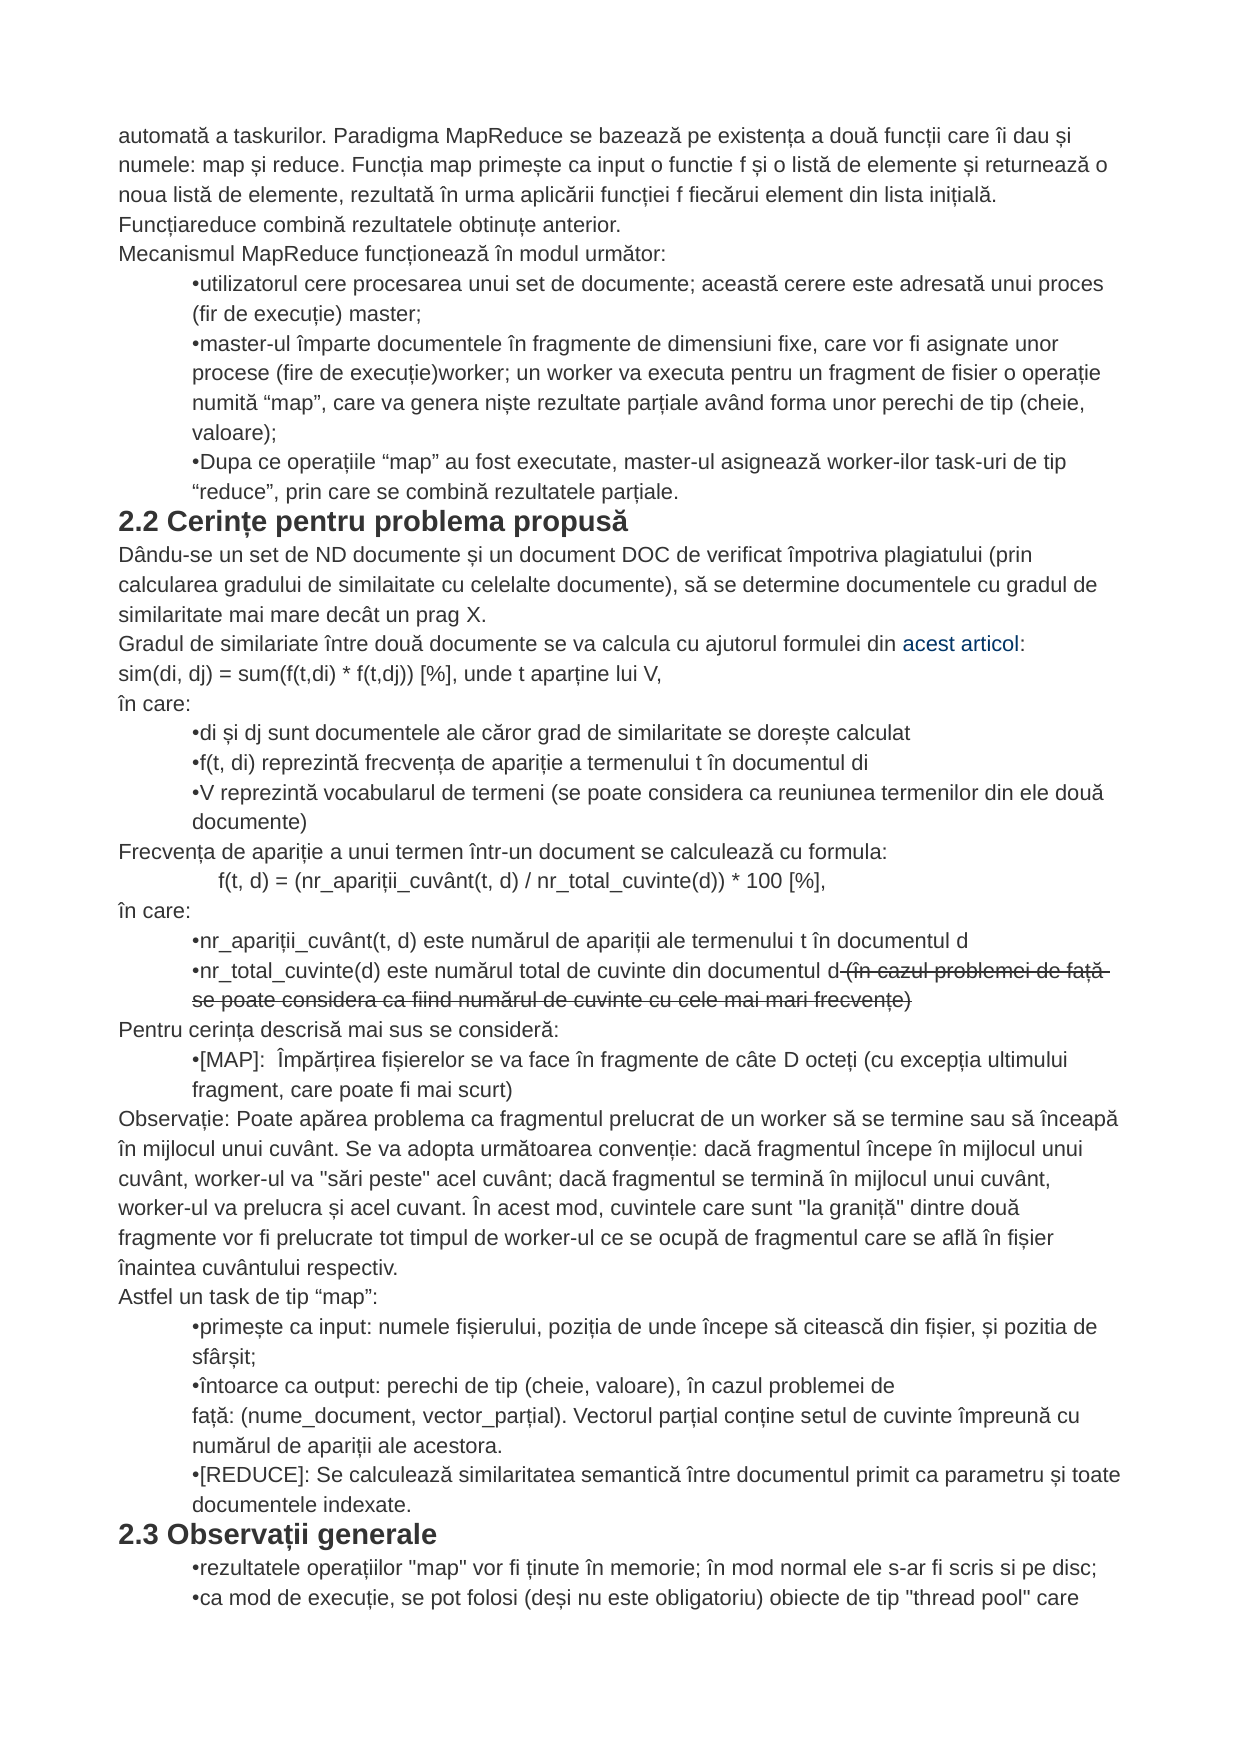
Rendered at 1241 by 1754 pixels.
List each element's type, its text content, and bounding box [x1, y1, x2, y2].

list [MAP]: Împărțirea fișierelor se va face în fragmente de câte D octeți (cu excepția ultimului fragment, care poate fi mai scurt) [118, 1042, 1122, 1102]
list di și dj sunt documentele ale căror grad de similaritate se dorește calculat [118, 716, 1122, 745]
list ca mod de execuție, se pot folosi (deși nu este obligatoriu) obiecte de tip "thread pool" care [118, 1581, 1122, 1610]
text Observație: Poate apărea problema ca fragmentul prelucrat de un worker să se termine sau să înceapă în mijlocul unui cuvânt. Se va adopta următoarea convenție: dacă fragmentul începe în mijlocul unui cuvânt, worker-ul va "sări peste" acel cuvânt; dacă fragmentul se termină în mijlocul unui cuvânt, worker-ul va prelucra și acel cuvant. În acest mod, cuvintele care sunt "la graniță" dintre două fragmente vor fi prelucrate tot timpul de worker-ul ce se ocupă de fragmentul care se află în fișier înaintea cuvântului respectiv. [118, 1102, 1122, 1280]
list Dupa ce operațiile “map” au fost executate, master-ul asignează worker-ilor task-uri de tip “reduce”, prin care se combină rezultatele parțiale. [118, 445, 1122, 504]
text sim(di, dj) = sum(f(t,di) * f(t,dj)) [%], unde t aparține lui V, [118, 656, 1122, 686]
text Gradul de similariate între două documente se va calcula cu ajutorul formulei din acest articol: [118, 627, 1122, 656]
list utilizatorul cere procesarea unui set de documente; această cerere este adresată unui proces (fir de execuție) master; [118, 267, 1122, 326]
text Frecvența de apariție a unui termen într-un document se calculează cu formula: [118, 834, 1122, 864]
text f(t, d) = (nr_apariții_cuvânt(t, d) / nr_total_cuvinte(d)) * 100 [%], [118, 864, 1122, 894]
text automată a taskurilor. Paradigma MapReduce se bazează pe existența a două funcții care îi dau și numele: map și reduce. Funcția map primește ca input o functie f și o listă de elemente și returnează o noua listă de elemente, rezultată în urma aplicării funcției f fiecărui element din lista inițială. Funcțiareduce combină rezultatele obtinuțe anterior. [118, 118, 1122, 237]
subtitle 2.2 Cerințe pentru problema propusă [118, 504, 1122, 538]
text în care: [118, 894, 1122, 923]
text Pentru cerința descrisă mai sus se consideră: [118, 1013, 1122, 1042]
list V reprezintă vocabularul de termeni (se poate considera ca reuniunea termenilor din ele două documente) [118, 775, 1122, 834]
list master-ul împarte documentele în fragmente de dimensiuni fixe, care vor fi asignate unor procese (fire de execuție)worker; un worker va executa pentru un fragment de fisier o operație numită “map”, care va genera niște rezultate parțiale având forma unor perechi de tip (cheie, valoare); [118, 326, 1122, 445]
list f(t, di) reprezintă frecvența de apariție a termenului t în documentul di [118, 745, 1122, 775]
list nr_apariții_cuvânt(t, d) este numărul de apariții ale termenului t în documentul d [118, 923, 1122, 953]
list rezultatele operațiilor "map" vor fi ținute în memorie; în mod normal ele s-ar fi scris si pe disc; [118, 1551, 1122, 1581]
subtitle 2.3 Observații generale [118, 1517, 1122, 1551]
text în care: [118, 686, 1122, 716]
text Dându-se un set de ND documente și un document DOC de verificat împotriva plagiatului (prin calcularea gradului de similaitate cu celelalte documente), să se determine documentele cu gradul de similaritate mai mare decât un prag X. [118, 538, 1122, 627]
list nr_total_cuvinte(d) este numărul total de cuvinte din documentul d (în cazul problemei de față se poate considera ca fiind numărul de cuvinte cu cele mai mari frecvențe) [118, 953, 1122, 1013]
list [REDUCE]: Se calculează similaritatea semantică între documentul primit ca parametru și toate documentele indexate. [118, 1458, 1122, 1517]
list întoarce ca output: perechi de tip (cheie, valoare), în cazul problemei de față: (nume_document, vector_parțial). Vectorul parțial conține setul de cuvinte împreună cu numărul de apariții ale acestora. [118, 1369, 1122, 1458]
list primește ca input: numele fișierului, poziția de unde începe să citească din fișier, și pozitia de sfârșit; [118, 1309, 1122, 1369]
text Astfel un task de tip “map”: [118, 1280, 1122, 1309]
text Mecanismul MapReduce funcționează în modul următor: [118, 237, 1122, 267]
